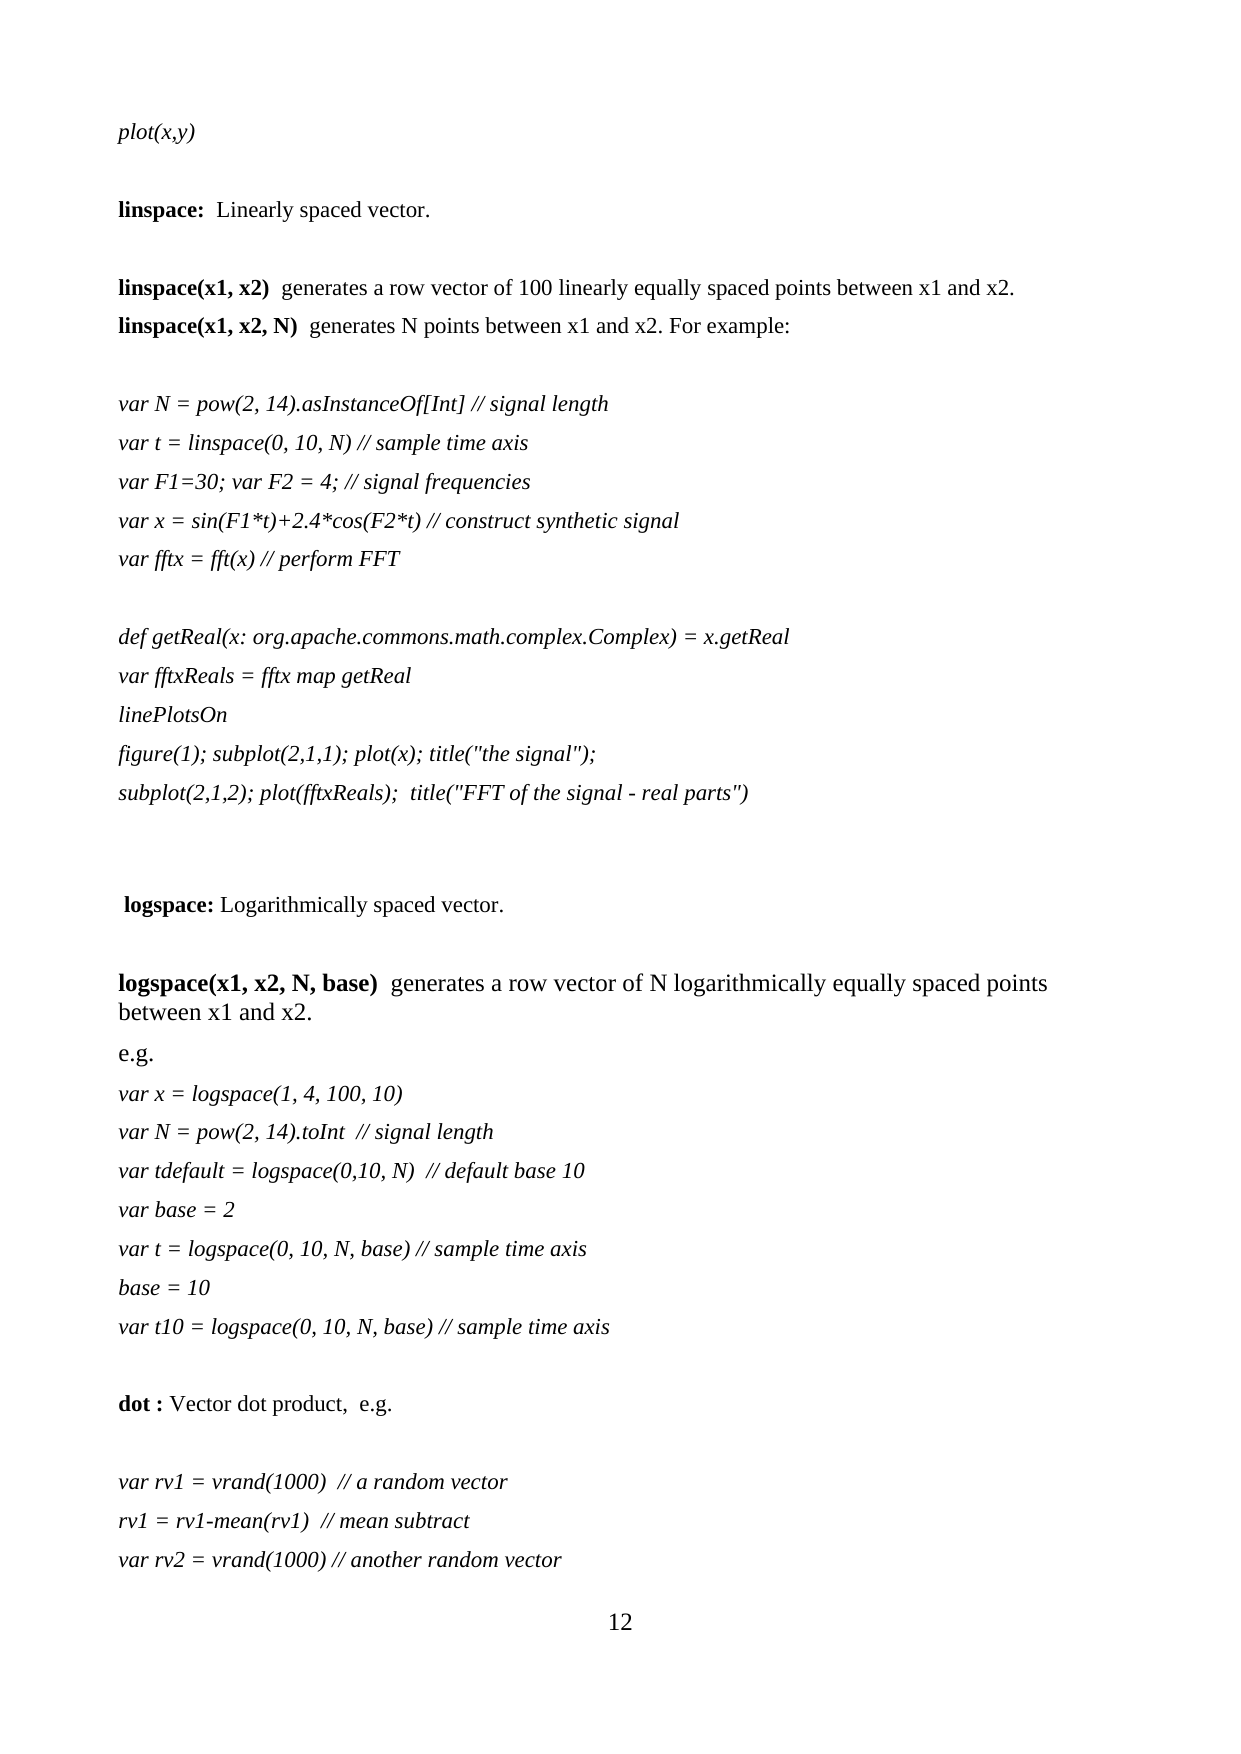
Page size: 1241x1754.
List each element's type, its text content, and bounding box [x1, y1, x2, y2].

text linspace(x1, x2) generates a row vector of 100 linearly equally spaced points between x1 and x2. [118, 273, 1122, 300]
text linspace: Linearly spaced vector. [118, 196, 1122, 222]
text plot(x,y) [118, 118, 1122, 144]
text var x = logspace(1, 4, 100, 10) [118, 1079, 1122, 1106]
text var t = logspace(0, 10, N, base) // sample time axis [118, 1235, 1122, 1261]
text var N = pow(2, 14).toInt // signal length [118, 1118, 1122, 1145]
text linspace(x1, x2, N) generates N points between x1 and x2. For example: [118, 312, 1122, 339]
text e.g. [118, 1038, 1122, 1067]
text subplot(2,1,2); plot(fftxReals); title("FFT of the signal - real parts") [118, 779, 1122, 805]
text linePlotsOn [118, 701, 1122, 727]
text var rv1 = vrand(1000) // a random vector [118, 1468, 1122, 1494]
text var rv2 = vrand(1000) // another random vector [118, 1546, 1122, 1572]
text var N = pow(2, 14).asInstanceOf[Int] // signal length [118, 390, 1122, 416]
text figure(1); subplot(2,1,1); plot(x); title("the signal"); [118, 740, 1122, 766]
text var fftxReals = fftx map getReal [118, 662, 1122, 688]
text var base = 2 [118, 1196, 1122, 1222]
text var fftx = fft(x) // perform FFT [118, 546, 1122, 572]
text def getReal(x: org.apache.commons.math.complex.Complex) = x.getReal [118, 623, 1122, 649]
text var t10 = logspace(0, 10, N, base) // sample time axis [118, 1313, 1122, 1339]
text var x = sin(F1*t)+2.4*cos(F2*t) // construct synthetic signal [118, 507, 1122, 533]
text dot : Vector dot product, e.g. [118, 1390, 1122, 1417]
text logspace(x1, x2, N, base) generates a row vector of N logarithmically equally spaced points between x1 and x2. [118, 968, 1122, 1026]
text base = 10 [118, 1274, 1122, 1300]
text rv1 = rv1-mean(rv1) // mean subtract [118, 1507, 1122, 1533]
text var t = linspace(0, 10, N) // sample time axis [118, 429, 1122, 455]
text logspace: Logarithmically spaced vector. [118, 891, 1122, 917]
text var tdefault = logspace(0,10, N) // default base 10 [118, 1157, 1122, 1184]
text var F1=30; var F2 = 4; // signal frequencies [118, 468, 1122, 494]
